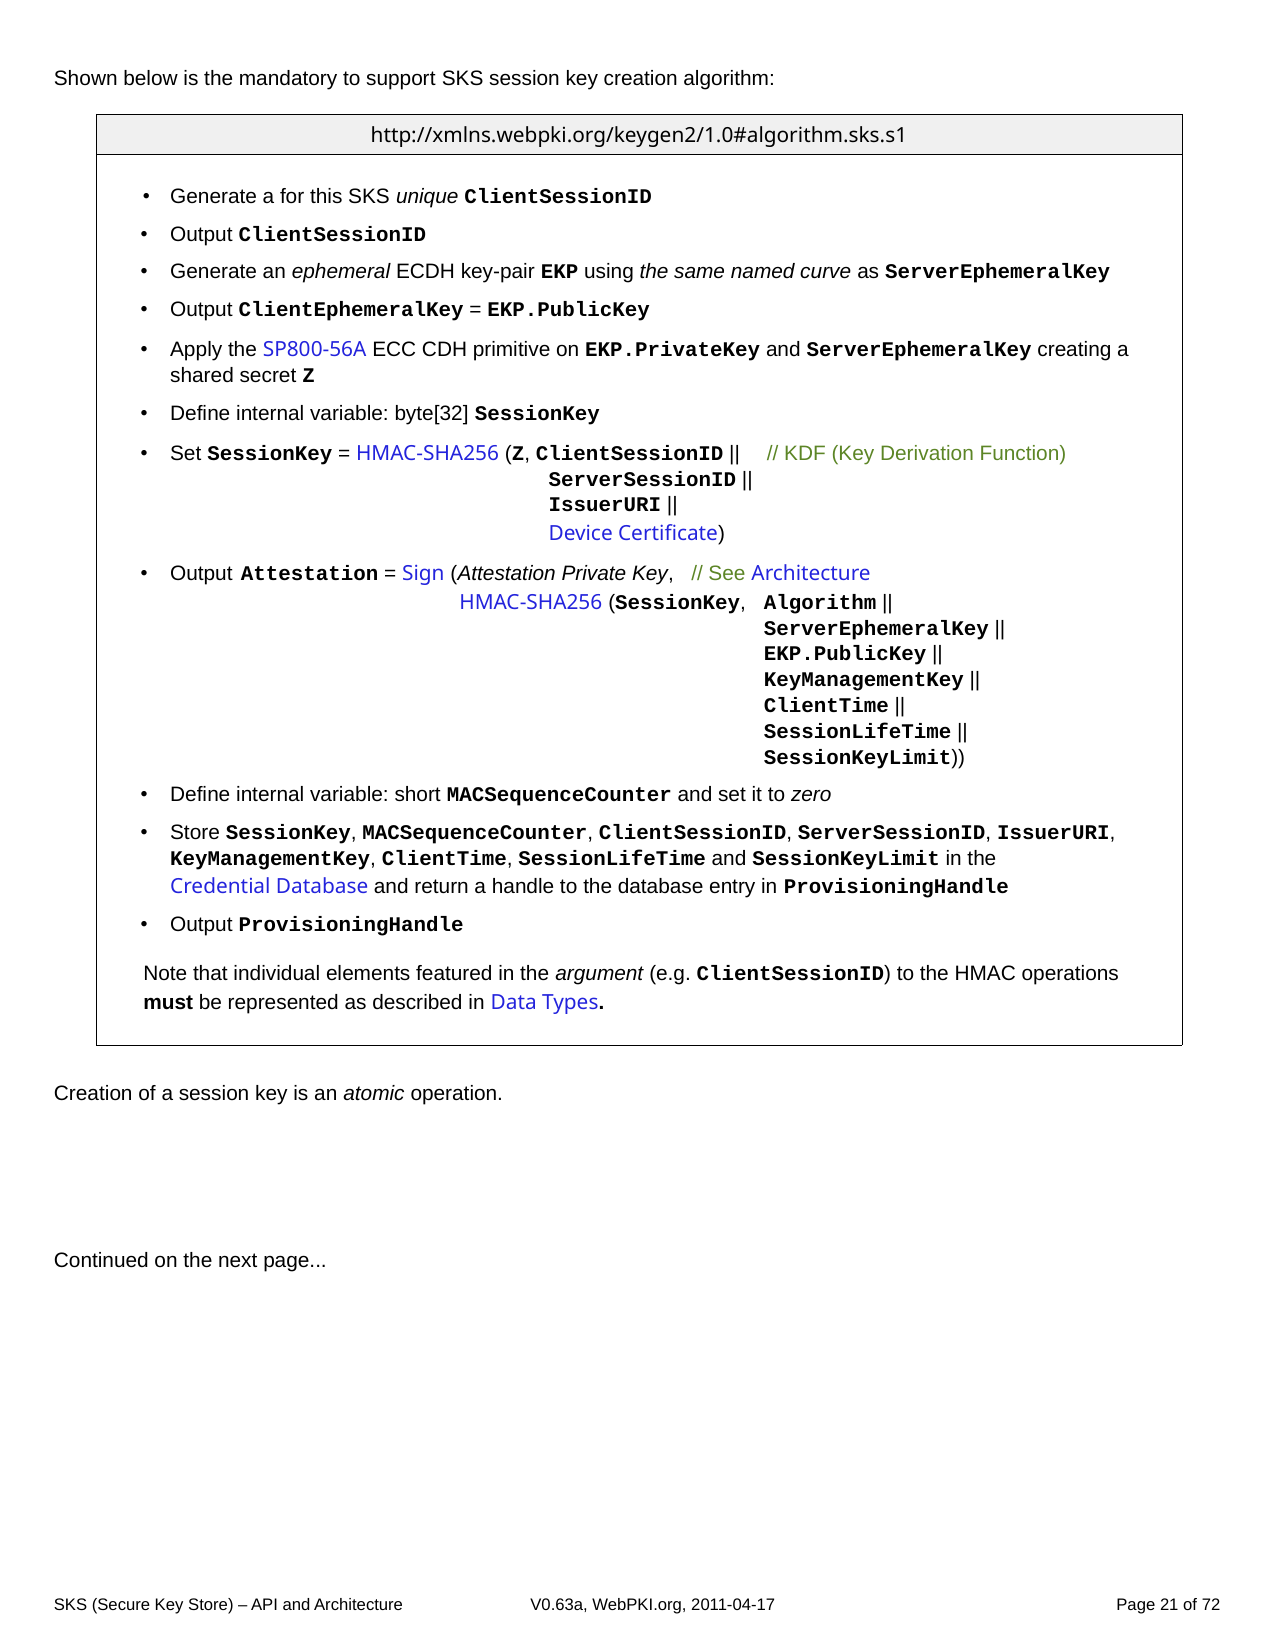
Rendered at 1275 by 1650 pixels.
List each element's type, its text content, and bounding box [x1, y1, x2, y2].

text Continued on the next page... [54, 1248, 1221, 1272]
text Creation of a session key is an atomic operation. [54, 1081, 1221, 1105]
table_cell Generate a for this SKS unique ClientSessionID Output ClientSessionID Generate an ephemeral ECDH key-pair EKP using the same named curve as ServerEphemeralKey Output ClientEphemeralKey = EKP.PublicKey Apply the SP800-56A ECC CDH primitive on EKP.PrivateKey and ServerEphemeralKey creating a shared secret Z Define internal variable: byte[32] SessionKey Set SessionKey = HMAC-SHA256 (Z, ClientSessionID || // KDF (Key Derivation Function) ServerSessionID || IssuerURI || Device Certificate) Output Attestation = Sign (Attestation Private Key, // See Architecture HMAC-SHA256 (SessionKey, Algorithm || ServerEphemeralKey || EKP.PublicKey || KeyManagementKey || ClientTime || SessionLifeTime || SessionKeyLimit)) Define internal variable: short MACSequenceCounter and set it to zero Store SessionKey, MACSequenceCounter, ClientSessionID, ServerSessionID, IssuerURI, KeyManagementKey, ClientTime, SessionLifeTime and SessionKeyLimit in the Credential Database and return a handle to the database entry in ProvisioningHandle Output ProvisioningHandle Note that individual elements featured in the argument (e.g. ClientSessionID) to the HMAC operations must be represented as described in Data Types. [97, 155, 1182, 1045]
text Shown below is the mandatory to support SKS session key creation algorithm: [54, 66, 1221, 114]
table_header http://xmlns.webpki.org/keygen2/1.0#algorithm.sks.s1 [97, 115, 1182, 154]
